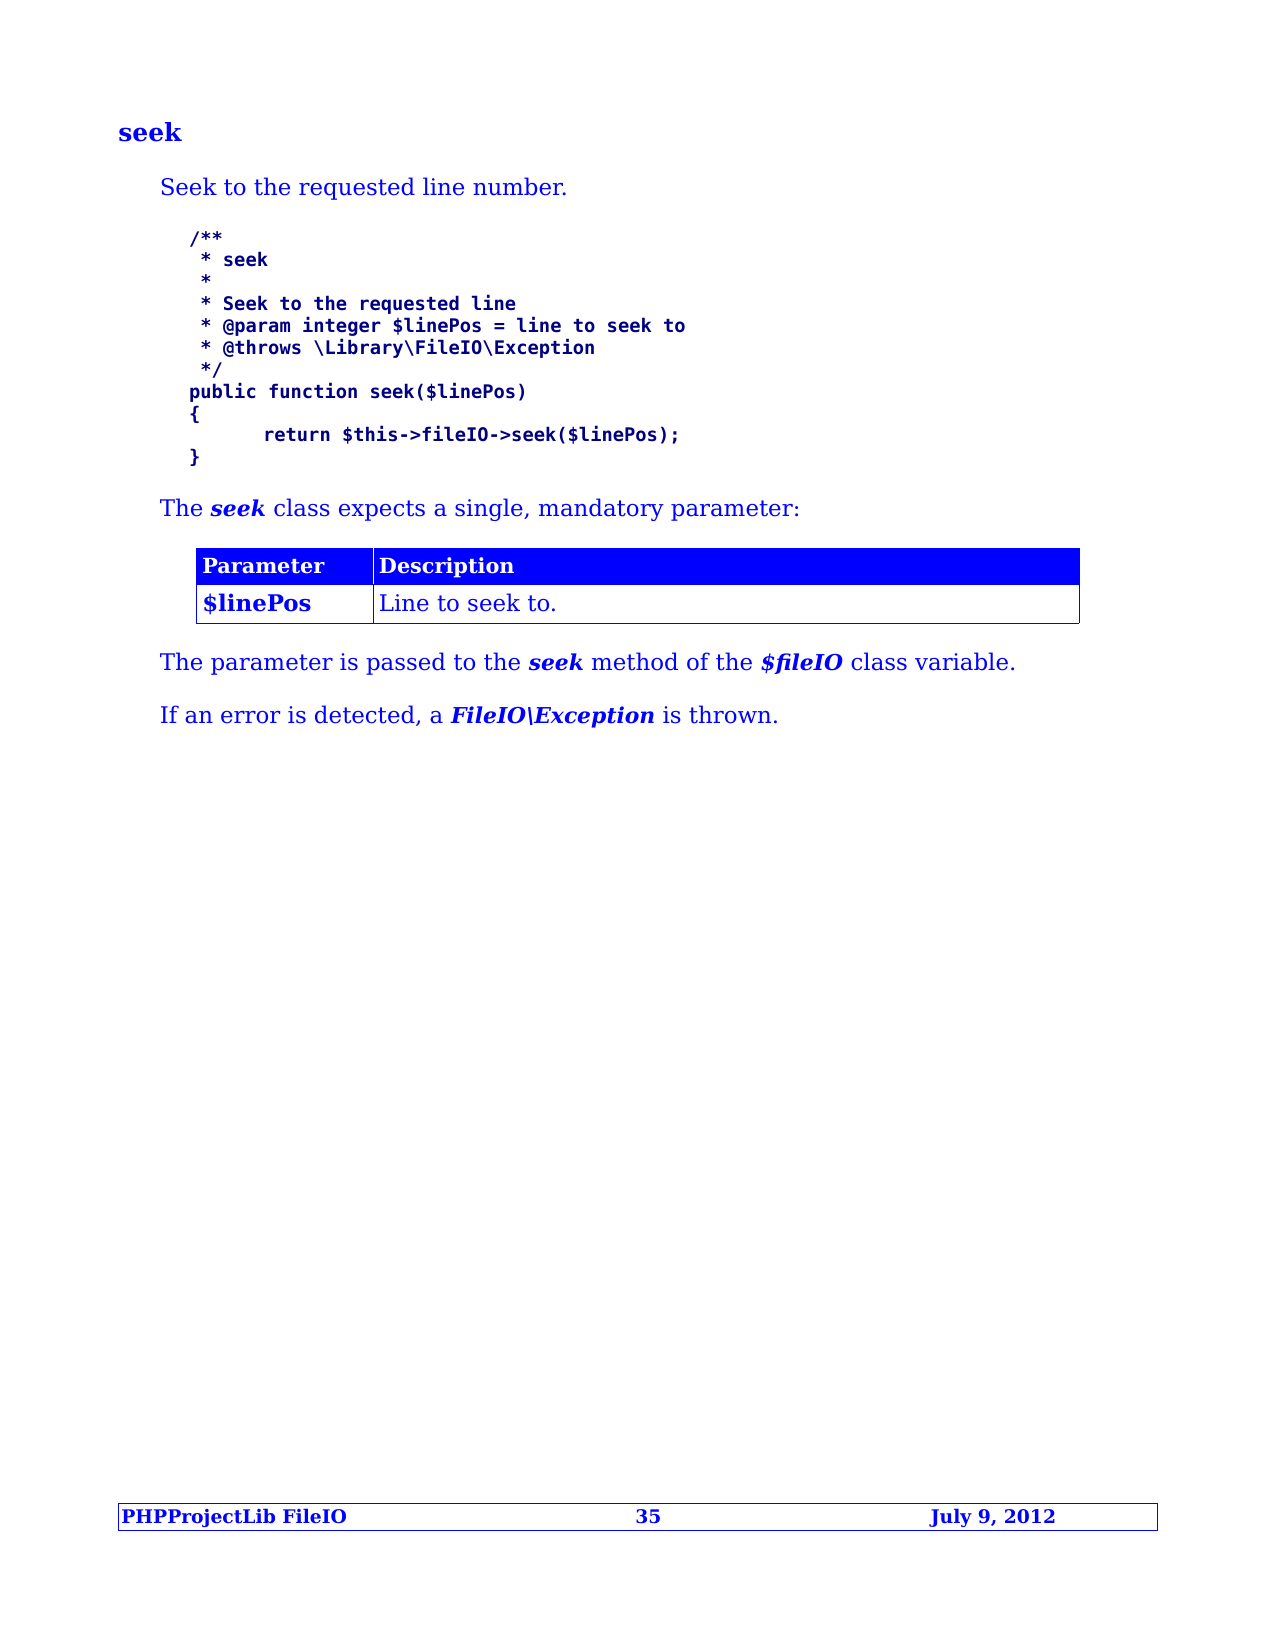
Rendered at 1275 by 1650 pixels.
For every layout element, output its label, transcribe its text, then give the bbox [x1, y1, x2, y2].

text If an error is detected, a FileIO\Exception is thrown. [159, 703, 1157, 729]
list * seek [189, 249, 1157, 271]
title seek [118, 118, 1157, 147]
list } [189, 446, 1157, 468]
list */ [189, 359, 1157, 381]
list * Seek to the requested line [189, 293, 1157, 315]
list * [189, 271, 1157, 293]
text The parameter is passed to the seek method of the $fileIO class variable. [159, 649, 1157, 676]
table_header Parameter [197, 549, 373, 584]
list * @throws \Library\FileIO\Exception [189, 337, 1157, 359]
list /** [189, 227, 1157, 249]
table_cell $linePos [197, 585, 373, 623]
list { [189, 402, 1157, 424]
list return $this->fileIO->seek($linePos); [189, 424, 1157, 446]
text The seek class expects a single, mandatory parameter: [159, 495, 1157, 521]
list public function seek($linePos) [189, 381, 1157, 402]
text Seek to the requested line number. [159, 174, 1157, 201]
table_cell Line to seek to. [374, 585, 1079, 623]
list * @param integer $linePos = line to seek to [189, 315, 1157, 337]
table_header Description [374, 549, 1079, 584]
